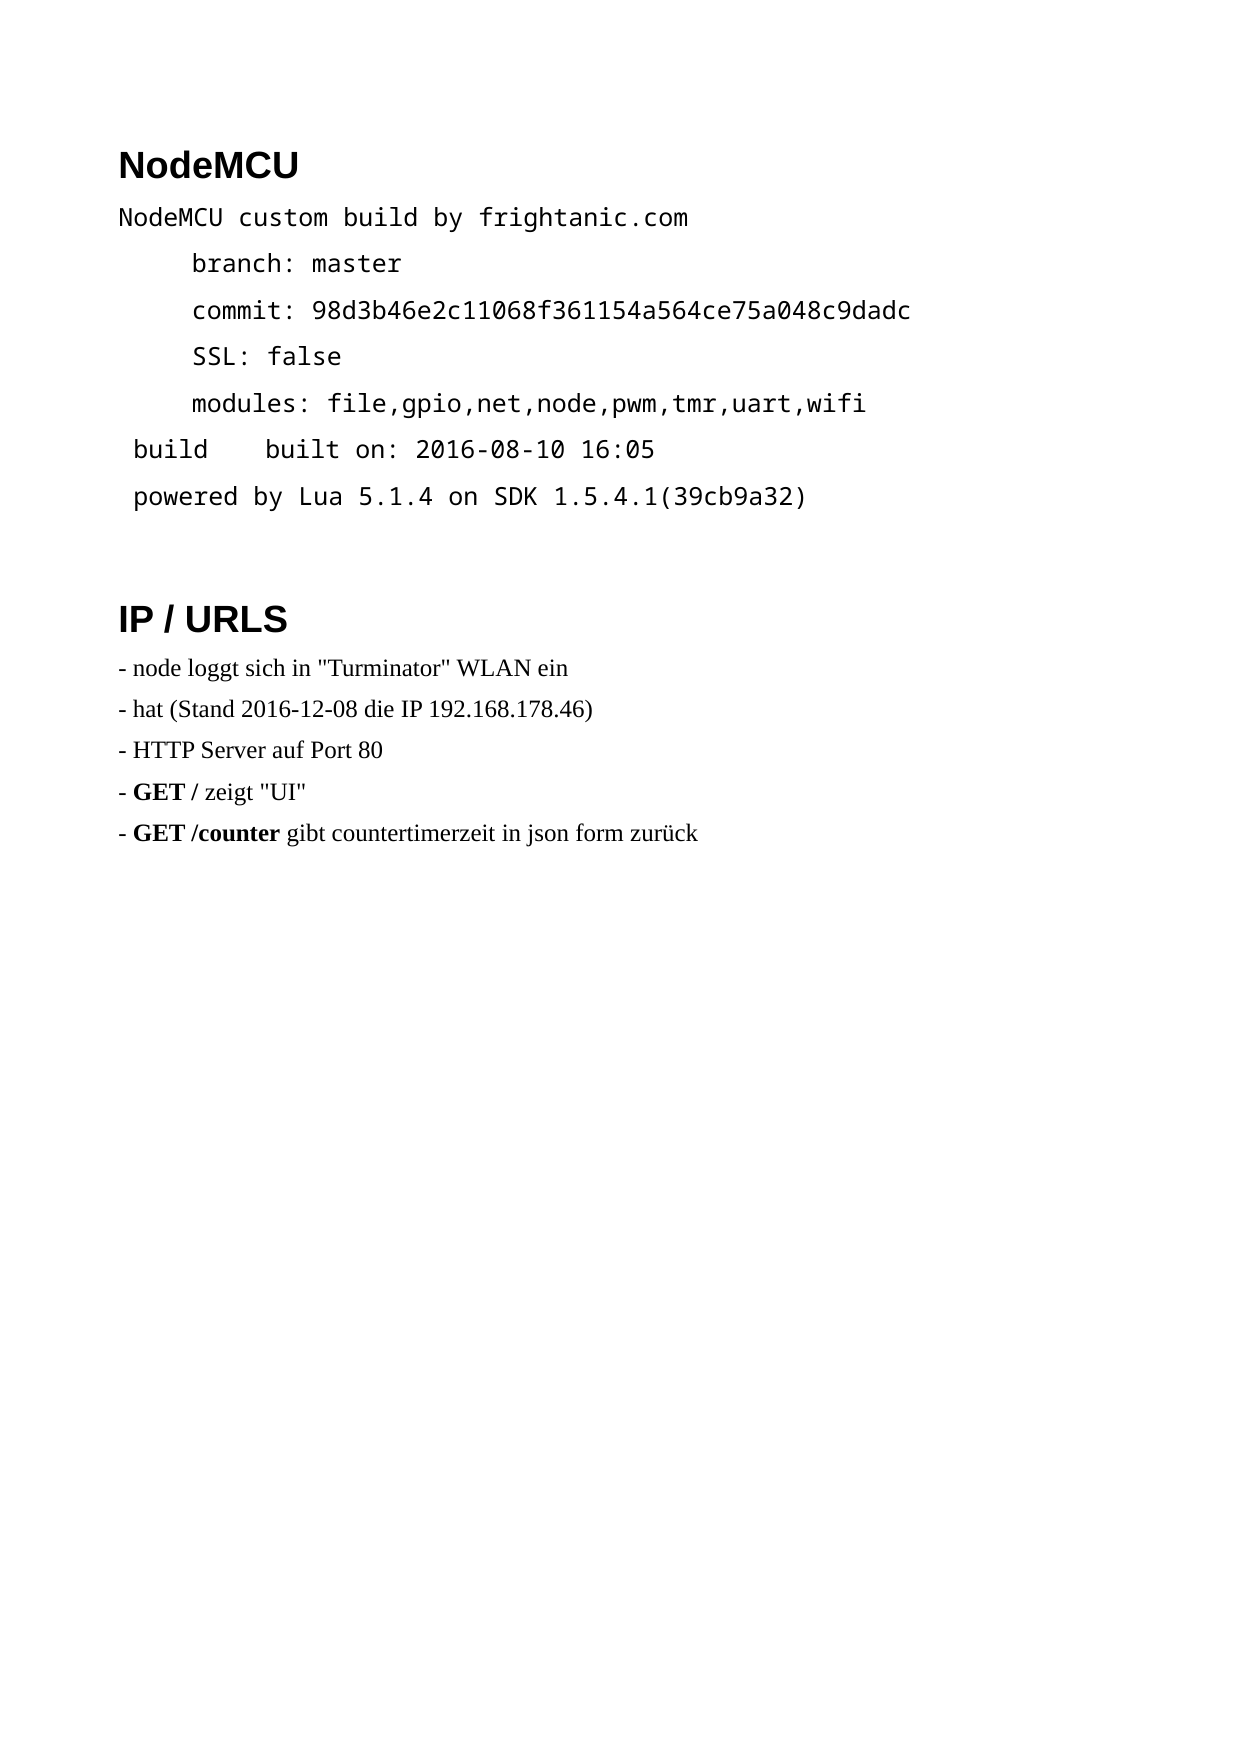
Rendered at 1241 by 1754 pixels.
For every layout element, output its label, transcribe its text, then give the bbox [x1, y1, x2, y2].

text commit: 98d3b46e2c11068f361154a564ce75a048c9dadc [118, 292, 1122, 326]
text - hat (Stand 2016-12-08 die IP 192.168.178.46) [118, 694, 1122, 723]
text modules: file,gpio,net,node,pwm,tmr,uart,wifi [118, 386, 1122, 419]
subtitle IP / URLS [118, 597, 1122, 640]
text build built on: 2016-08-10 16:05 [118, 432, 1122, 466]
text - node loggt sich in "Turminator" WLAN ein [118, 653, 1122, 682]
text NodeMCU custom build by frightanic.com [118, 199, 1122, 233]
text branch: master [118, 246, 1122, 280]
text - HTTP Server auf Port 80 [118, 735, 1122, 764]
text powered by Lua 5.1.4 on SDK 1.5.4.1(39cb9a32) [118, 479, 1122, 513]
text SSL: false [118, 339, 1122, 373]
text - GET /counter gibt countertimerzeit in json form zurück [118, 818, 1122, 847]
text - GET / zeigt "UI" [118, 777, 1122, 805]
subtitle NodeMCU [118, 143, 1122, 187]
